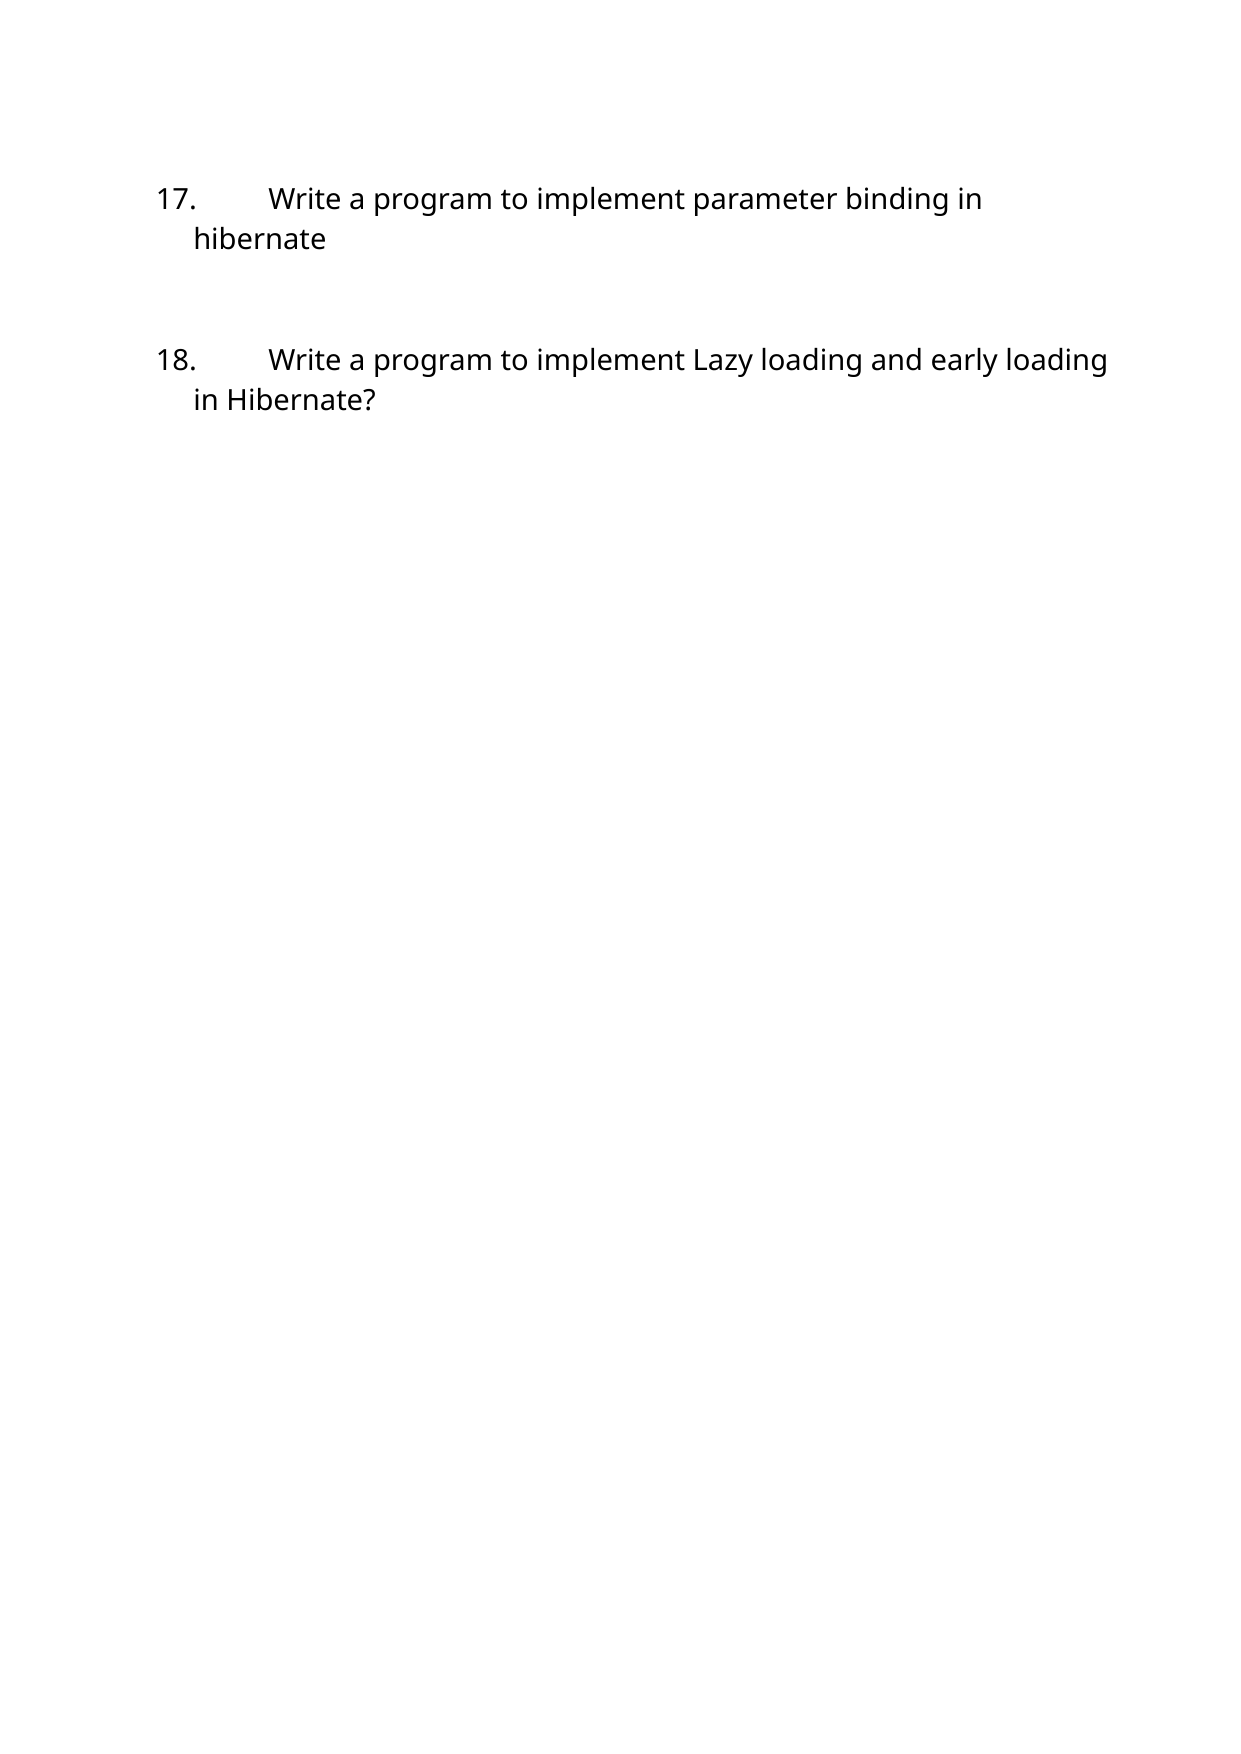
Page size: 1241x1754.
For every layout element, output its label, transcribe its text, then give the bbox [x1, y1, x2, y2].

list Write a program to implement parameter binding in hibernate [156, 179, 1122, 258]
list Write a program to implement Lazy loading and early loading in Hibernate? [156, 339, 1122, 419]
